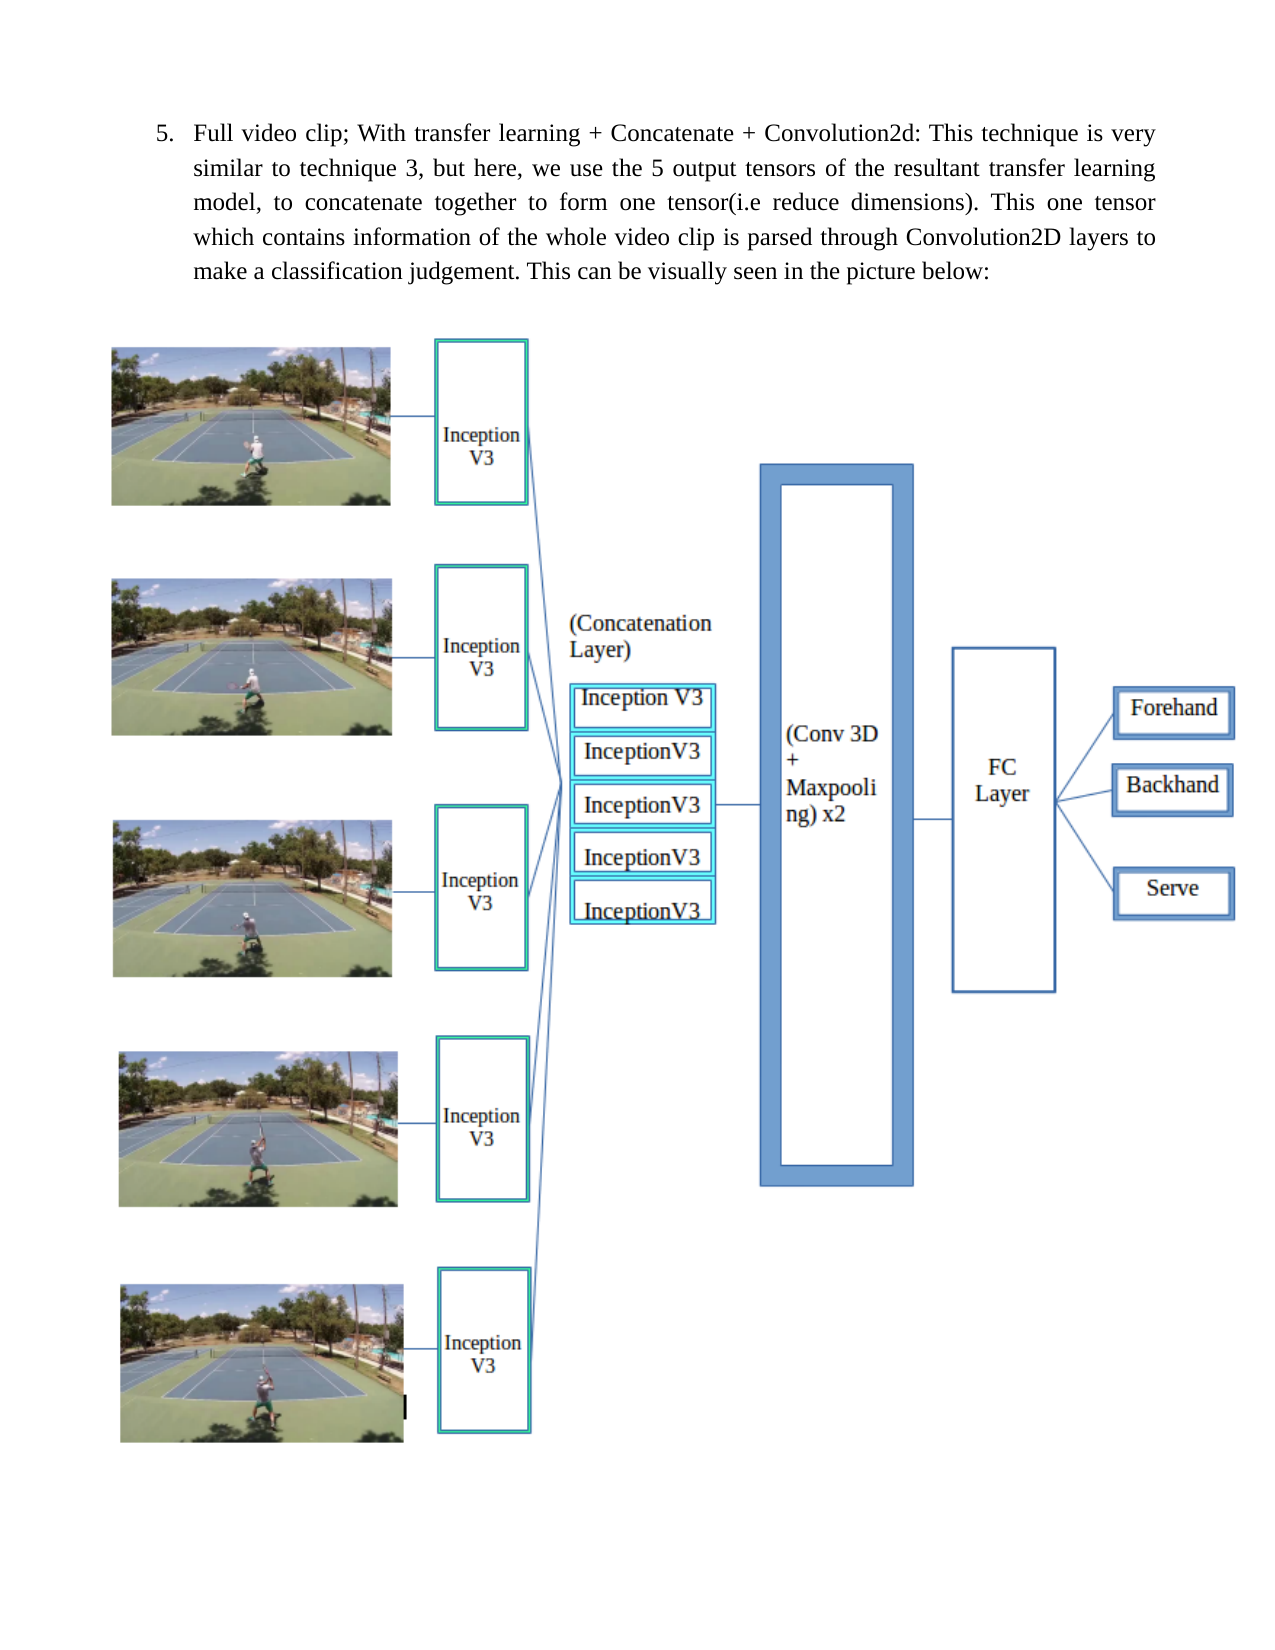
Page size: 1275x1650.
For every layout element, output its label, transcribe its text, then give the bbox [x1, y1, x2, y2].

list Full video clip; With transfer learning + Concatenate + Convolution2d: This technique is very similar to technique 3, but here, we use the 5 output tensors of the resultant transfer learning model, to concatenate together to form one tensor(i.e reduce dimensions). This one tensor which contains information of the whole video clip is parsed through Convolution2D layers to make a classification judgement. This can be visually seen in the picture below: [156, 118, 1157, 285]
picture [103, 327, 1247, 1472]
